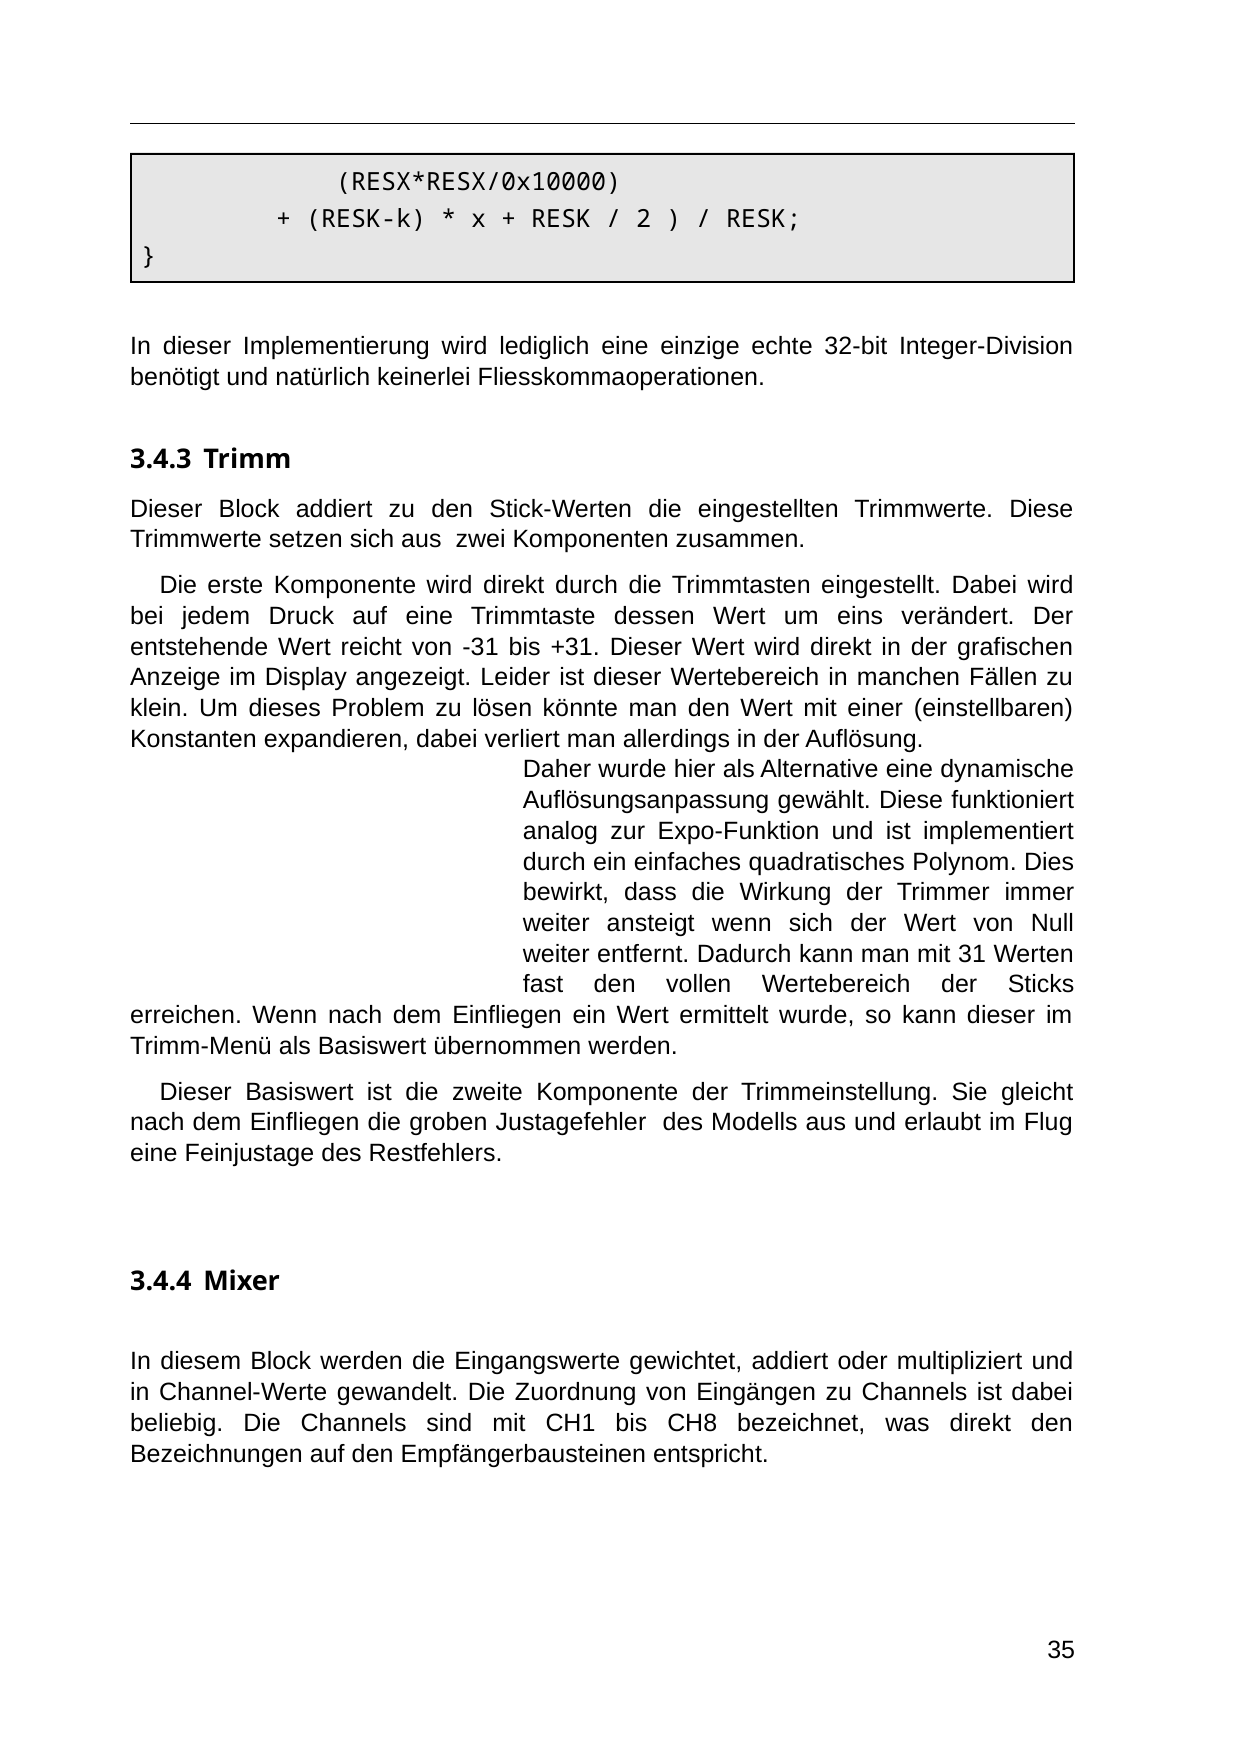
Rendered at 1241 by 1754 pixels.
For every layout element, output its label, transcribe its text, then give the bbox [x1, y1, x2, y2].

text Dieser Basiswert ist die zweite Komponente der Trimmeinstellung. Sie gleicht nach dem Einfliegen die groben Justagefehler des Modells aus und erlaubt im Flug eine Feinjustage des Restfehlers. [130, 1078, 1075, 1167]
text } [132, 227, 1073, 281]
text In dieser Implementierung wird lediglich eine einzige echte 32-bit Integer-Division benötigt und natürlich keinerlei Fliesskommaoperationen. [130, 332, 1075, 391]
subtitle Mixer [130, 1261, 1075, 1298]
text In diesem Block werden die Eingangswerte gewichtet, addiert oder multipliziert und in Channel-Werte gewandelt. Die Zuordnung von Eingängen zu Channels ist dabei beliebig. Die Channels sind mit CH1 bis CH8 bezeichnet, was direkt den Bezeichnungen auf den Empfängerbausteinen entspricht. [130, 1347, 1075, 1467]
text Daher wurde hier als Alternative eine dynamische Auflösungsanpassung gewählt. Diese funktioniert analog zur Expo-Funktion und ist implementiert durch ein einfaches quadratisches Polynom. Dies bewirkt, dass die Wirkung der Trimmer immer weiter ansteigt wenn sich der Wert von Null weiter entfernt. Dadurch kann man mit 31 Werten fast den vollen Wertebereich der Sticks erreichen. Wenn nach dem Einfliegen ein Wert ermittelt wurde, so kann dieser im Trimm-Menü als Basiswert übernommen werden. [130, 755, 1075, 1060]
subtitle Trimm [130, 439, 1075, 476]
text (RESX*RESX/0x10000) [132, 155, 1073, 190]
text Die erste Komponente wird direkt durch die Trimmtasten eingestellt. Dabei wird bei jedem Druck auf eine Trimmtaste dessen Wert um eins verändert. Der entstehende Wert reicht von -31 bis +31. Dieser Wert wird direkt in der grafischen Anzeige im Display angezeigt. Leider ist dieser Wertebereich in manchen Fällen zu klein. Um dieses Problem zu lösen könnte man den Wert mit einer (einstellbaren) Konstanten expandieren, dabei verliert man allerdings in der Auflösung. [130, 571, 1075, 753]
text + (RESK-k) * x + RESK / 2 ) / RESK; [132, 190, 1073, 227]
text Dieser Block addiert zu den Stick-Werten die eingestellten Trimmwerte. Diese Trimmwerte setzen sich aus zwei Komponenten zusammen. [130, 494, 1075, 553]
